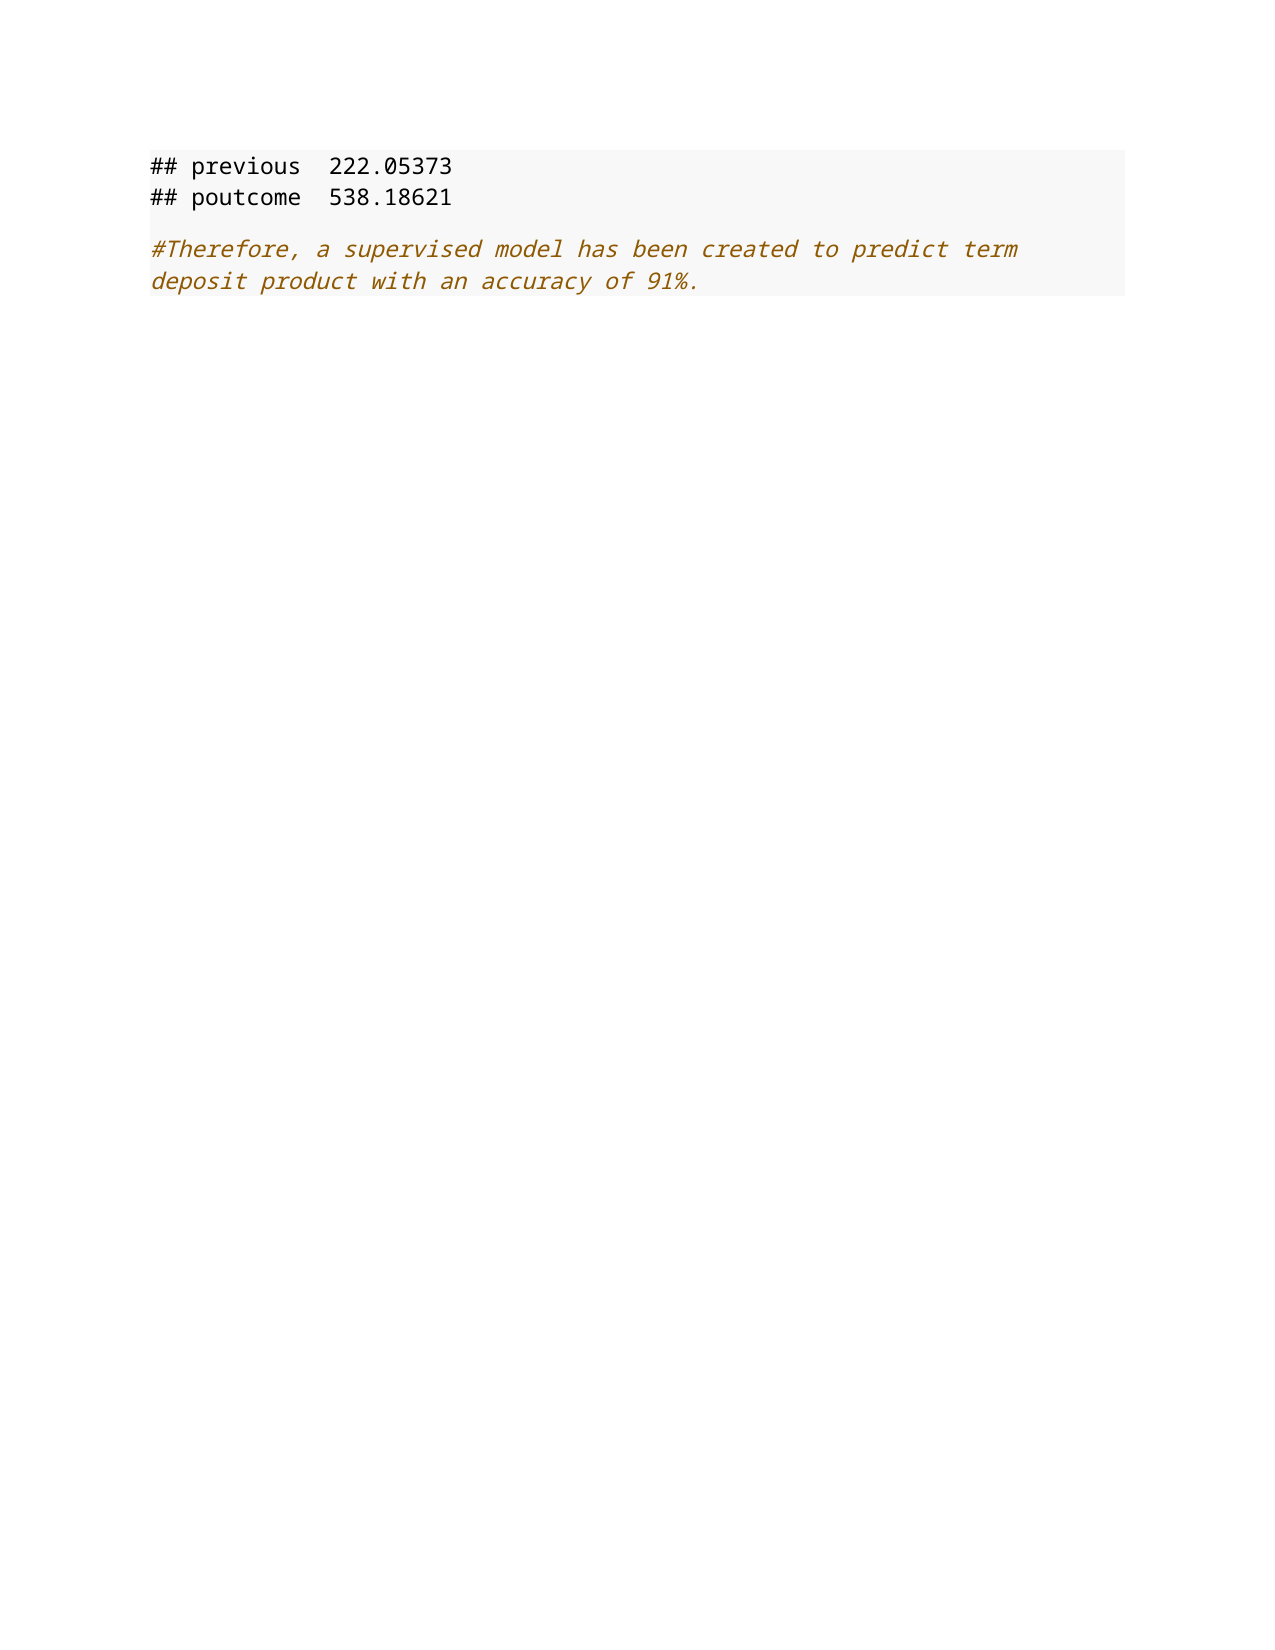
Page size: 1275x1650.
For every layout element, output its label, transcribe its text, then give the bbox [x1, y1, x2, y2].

text #Therefore, a supervised model has been created to predict term deposit product with an accuracy of 91%. [150, 233, 1125, 296]
text ## previous 222.05373 ## poutcome 538.18621 [150, 150, 1125, 212]
